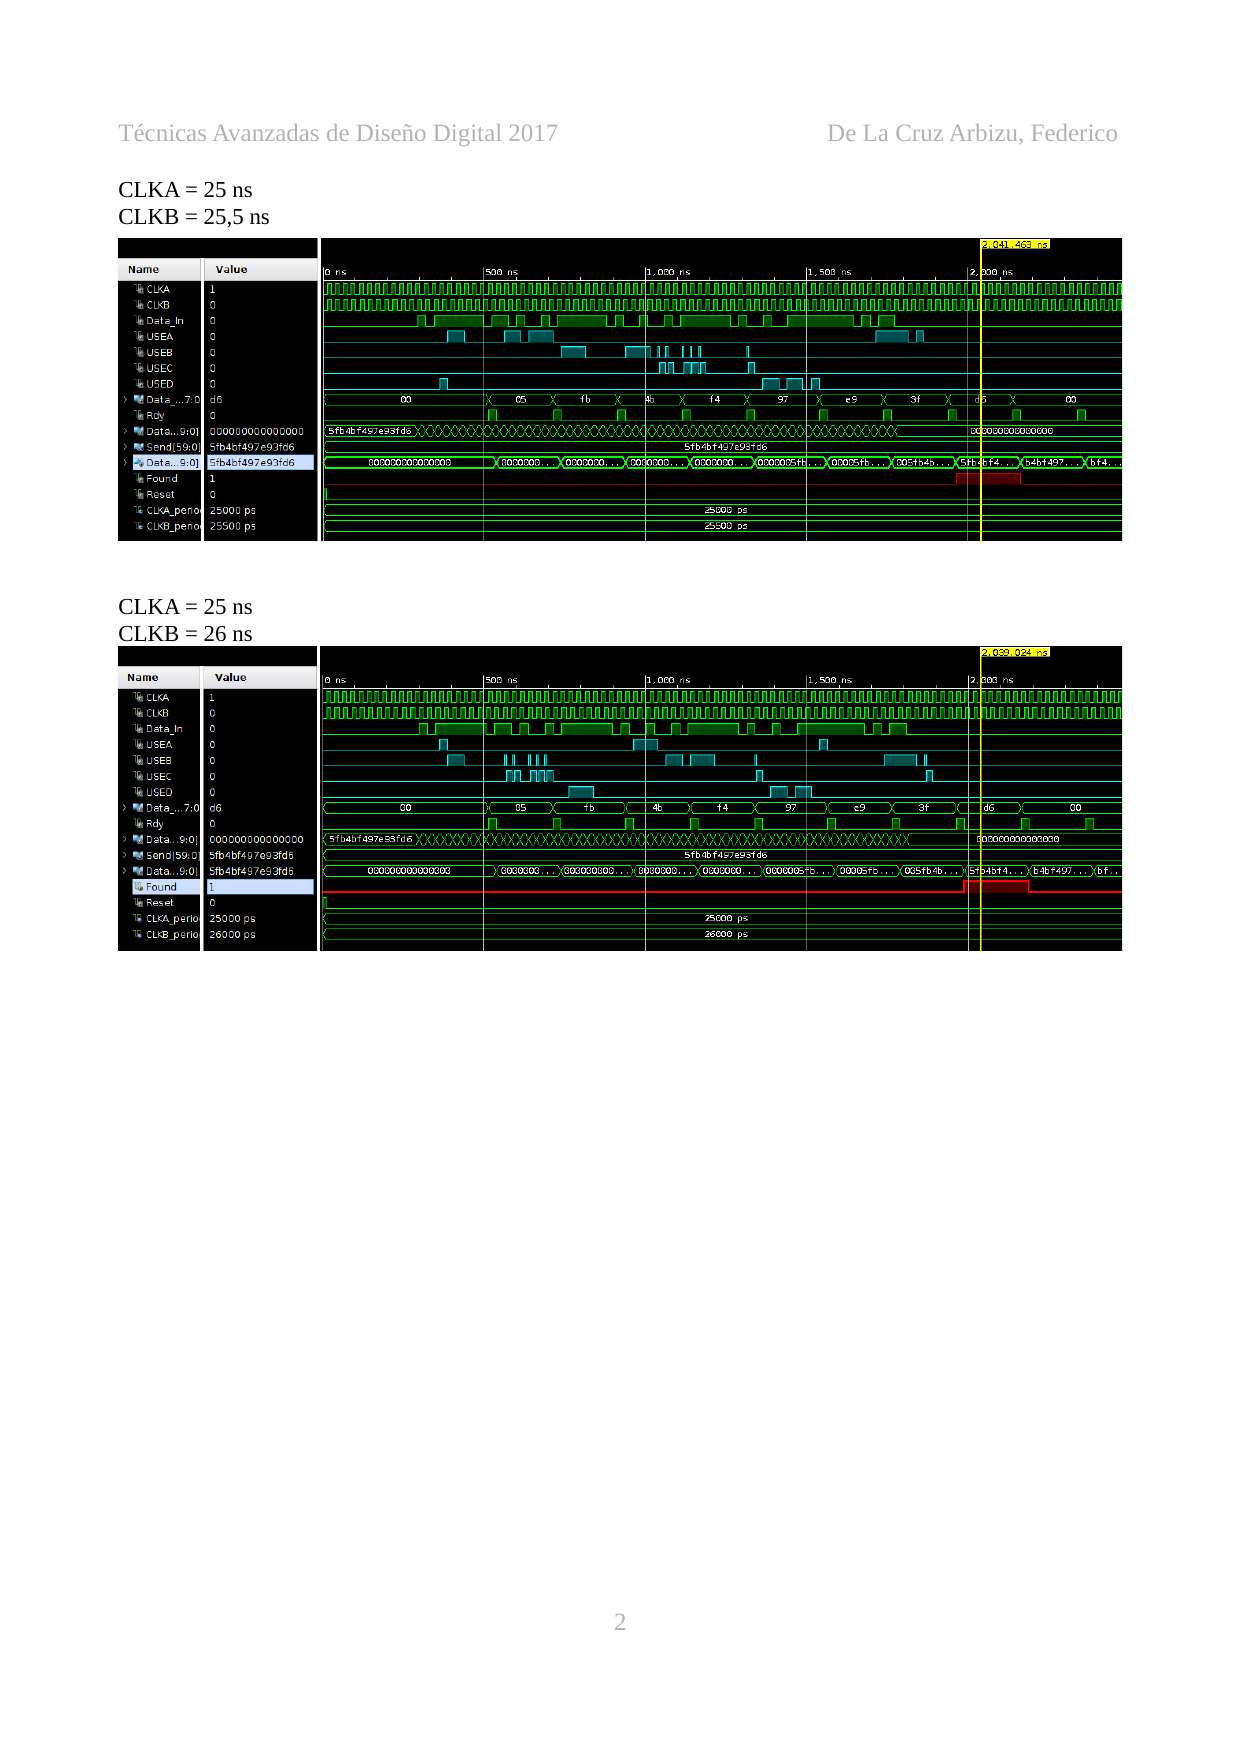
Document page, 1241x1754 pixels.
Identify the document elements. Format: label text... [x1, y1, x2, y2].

picture [118, 646, 1123, 951]
text CLKB = 26 ns [118, 620, 1122, 646]
text CLKB = 25,5 ns [118, 203, 1122, 229]
text CLKA = 25 ns [118, 593, 1122, 620]
picture [118, 238, 1123, 541]
text CLKA = 25 ns [118, 176, 1122, 203]
